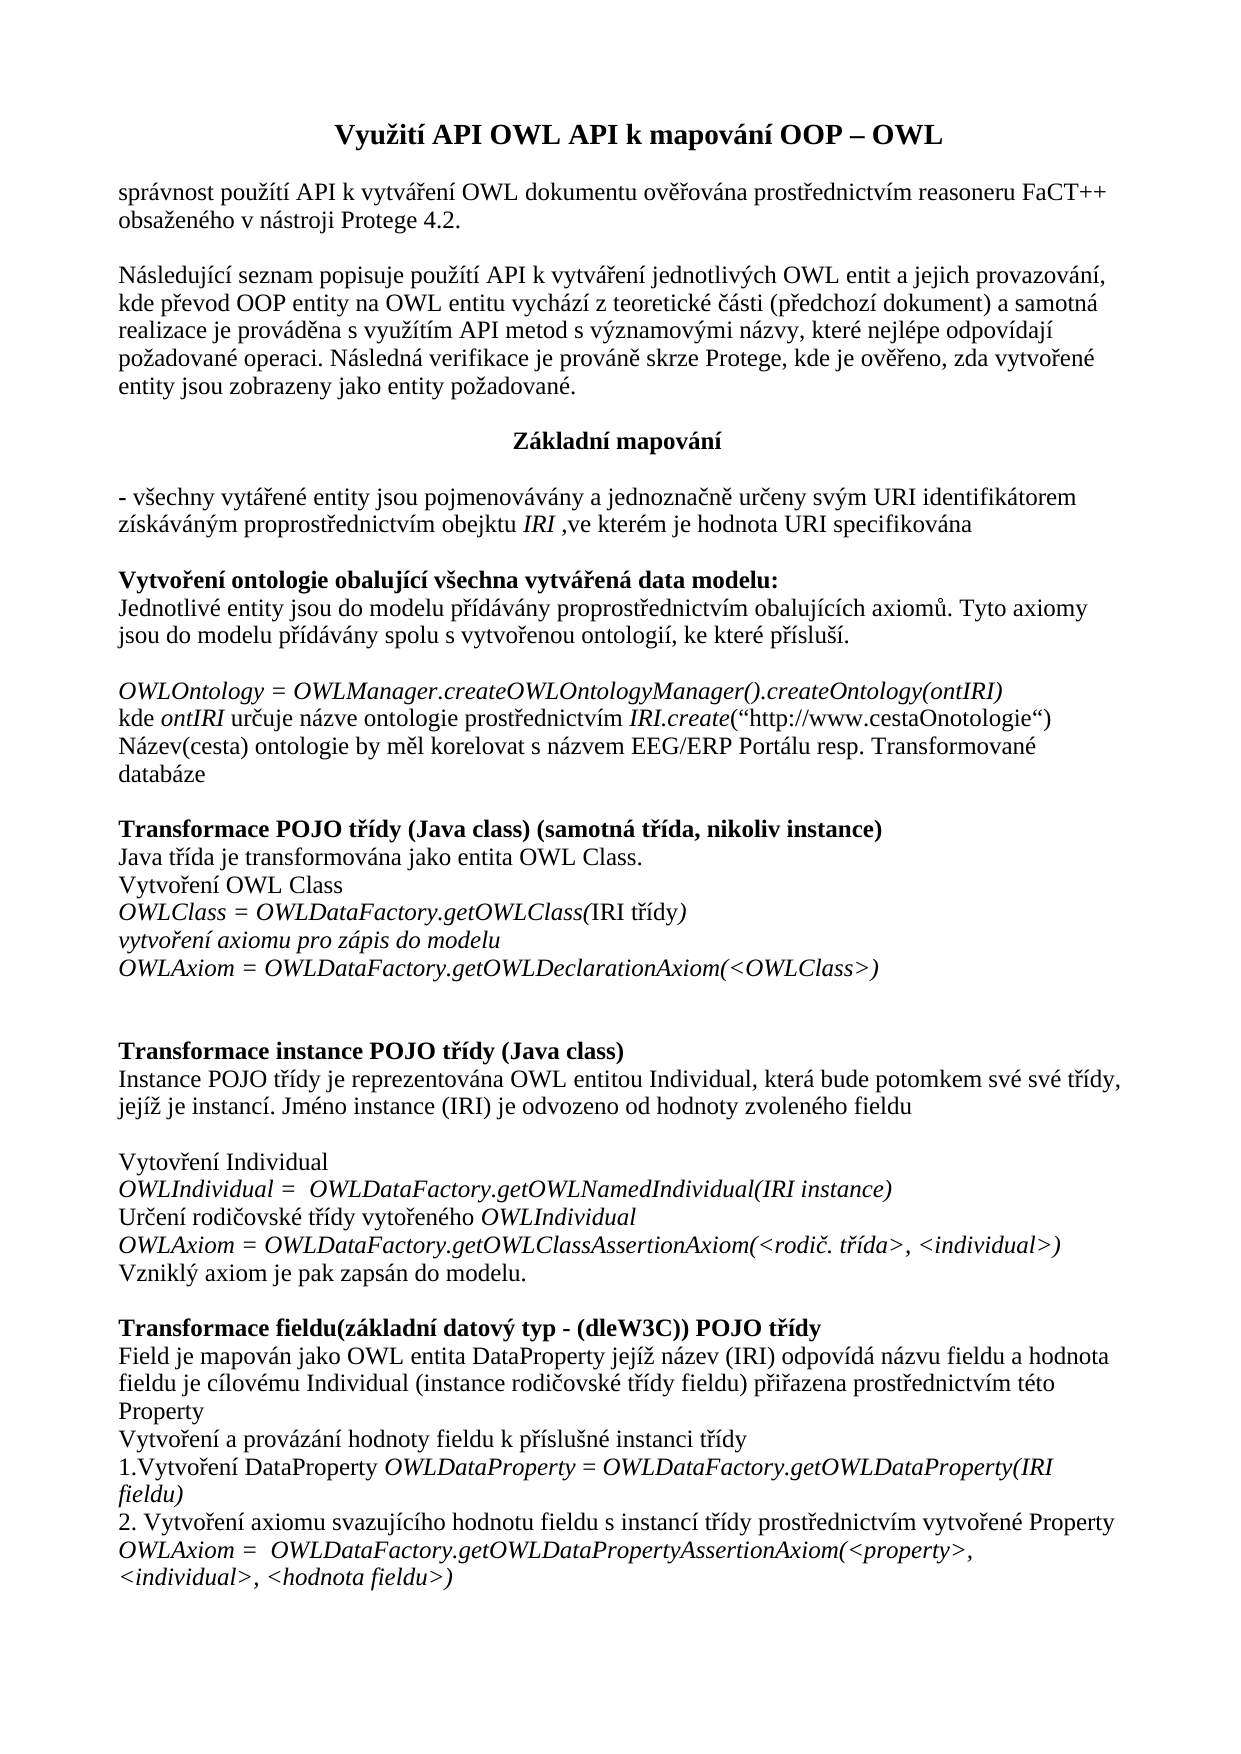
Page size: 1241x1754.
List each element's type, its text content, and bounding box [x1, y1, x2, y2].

text Následující seznam popisuje použítí API k vytváření jednotlivých OWL entit a jejich provazování, kde převod OOP entity na OWL entitu vychází z teoretické části (předchozí dokument) a samotná realizace je prováděna s využítím API metod s významovými názvy, které nejlépe odpovídají požadované operaci. Následná verifikace je prováně skrze Protege, kde je ověřeno, zda vytvořené entity jsou zobrazeny jako entity požadované. [118, 261, 1122, 400]
text Transformace instance POJO třídy (Java class) [118, 1037, 1122, 1065]
text Určení rodičovské třídy vytořeného OWLIndividual [118, 1203, 1122, 1231]
text vytvoření axiomu pro zápis do modelu [118, 926, 1122, 954]
text OWLAxiom = OWLDataFactory.getOWLDataPropertyAssertionAxiom(<property>, <individual>, <hodnota fieldu>) [118, 1536, 1122, 1591]
text Vytvoření a provázání hodnoty fieldu k příslušné instanci třídy [118, 1425, 1122, 1453]
text obsaženého v nástroji Protege 4.2. [118, 206, 1122, 233]
text OWLAxiom = OWLDataFactory.getOWLClassAssertionAxiom(<rodič. třída>, <individual>) [118, 1231, 1122, 1259]
text 2. Vytvoření axiomu svazujícího hodnotu fieldu s instancí třídy prostřednictvím vytvořené Property [118, 1508, 1122, 1536]
text Transformace POJO třídy (Java class) (samotná třída, nikoliv instance) [118, 815, 1122, 843]
text Vytvoření ontologie obalující všechna vytvářená data modelu: [118, 566, 1122, 594]
text Transformace fieldu(základní datový typ - (dleW3C)) POJO třídy [118, 1314, 1122, 1342]
text OWLClass = OWLDataFactory.getOWLClass(IRI třídy) [118, 898, 1122, 926]
text OWLOntology = OWLManager.createOWLOntologyManager().createOntology(ontIRI) [118, 677, 1122, 704]
text správnost použítí API k vytváření OWL dokumentu ověřována prostřednictvím reasoneru FaCT++ [118, 178, 1122, 206]
text Vzniklý axiom je pak zapsán do modelu. [118, 1259, 1122, 1286]
list Využití API OWL API k mapování OOP – OWL [118, 118, 1122, 150]
text Základní mapování [118, 427, 1122, 455]
text Jednotlivé entity jsou do modelu přídávány proprostřednictvím obalujících axiomů. Tyto axiomy jsou do modelu přídávány spolu s vytvořenou ontologií, ke které přísluší. [118, 594, 1122, 649]
text Field je mapován jako OWL entita DataProperty jejíž název (IRI) odpovídá názvu fieldu a hodnota fieldu je cílovému Individual (instance rodičovské třídy fieldu) přiřazena prostřednictvím této Property [118, 1342, 1122, 1425]
text Název(cesta) ontologie by měl korelovat s názvem EEG/ERP Portálu resp. Transformované databáze [118, 732, 1122, 788]
text Instance POJO třídy je reprezentována OWL entitou Individual, která bude potomkem své své třídy, jejíž je instancí. Jméno instance (IRI) je odvozeno od hodnoty zvoleného fieldu [118, 1065, 1122, 1120]
text Vytovření Individual [118, 1148, 1122, 1176]
text Vytvoření OWL Class [118, 871, 1122, 898]
text OWLIndividual = OWLDataFactory.getOWLNamedIndividual(IRI instance) [118, 1176, 1122, 1203]
text kde ontIRI určuje názve ontologie prostřednictvím IRI.create(“http://www.cestaOnotologie“) [118, 704, 1122, 732]
text - všechny vytářené entity jsou pojmenovávány a jednoznačně určeny svým URI identifikátorem získáváným proprostřednictvím obejktu IRI ,ve kterém je hodnota URI specifikována [118, 483, 1122, 538]
text OWLAxiom = OWLDataFactory.getOWLDeclarationAxiom(<OWLClass>) [118, 954, 1122, 982]
text 1.Vytvoření DataProperty OWLDataProperty = OWLDataFactory.getOWLDataProperty(IRI fieldu) [118, 1453, 1122, 1508]
text Java třída je transformována jako entita OWL Class. [118, 843, 1122, 871]
